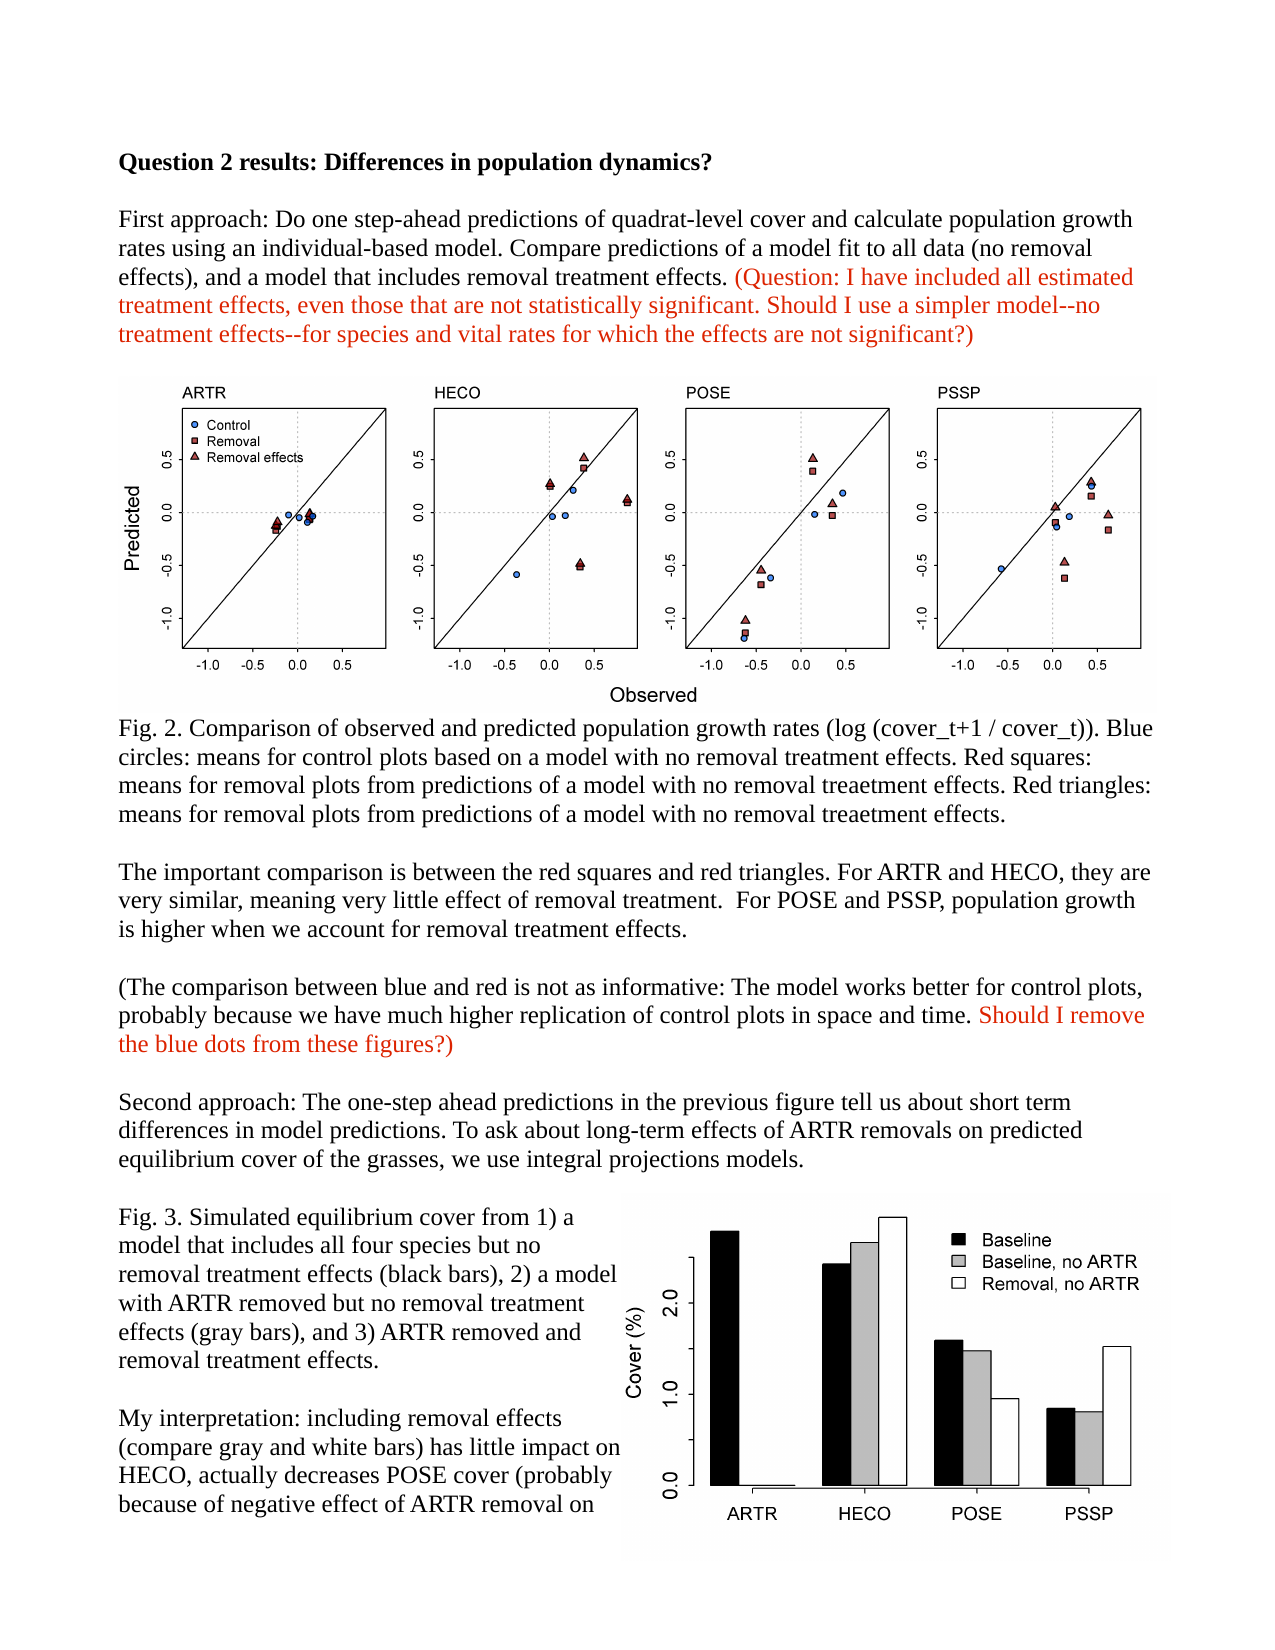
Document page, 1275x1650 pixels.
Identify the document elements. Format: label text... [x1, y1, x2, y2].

picture [621, 1193, 1172, 1561]
text Second approach: The one-step ahead predictions in the previous figure tell us about short term differences in model predictions. To ask about long-term effects of ARTR removals on predicted equilibrium cover of the grasses, we use integral projections models. [118, 1087, 1157, 1173]
picture [118, 376, 1157, 713]
text Question 2 results: Differences in population dynamics? [118, 147, 1157, 176]
text (The comparison between blue and red is not as informative: The model works better for control plots, probably because we have much higher replication of control plots in space and time. Should I remove the blue dots from these figures?) [118, 972, 1157, 1058]
text First approach: Do one step-ahead predictions of quadrat-level cover and calculate population growth rates using an individual-based model. Compare predictions of a model fit to all data (no removal effects), and a model that includes removal treatment effects. (Question: I have included all estimated treatment effects, even those that are not statistically significant. Should I use a simpler model--no treatment effects--for species and vital rates for which the effects are not significant?) [118, 204, 1157, 348]
text Fig. 3. Simulated equilibrium cover from 1) a model that includes all four species but no removal treatment effects (black bars), 2) a model with ARTR removed but no removal treatment effects (gray bars), and 3) ARTR removed and removal treatment effects. [118, 1202, 621, 1374]
text Fig. 2. Comparison of observed and predicted population growth rates (log (cover_t+1 / cover_t)). Blue circles: means for control plots based on a model with no removal treatment effects. Red squares: means for removal plots from predictions of a model with no removal treaetment effects. Red triangles: means for removal plots from predictions of a model with no removal treaetment effects. [118, 713, 1157, 828]
text The important comparison is between the red squares and red triangles. For ARTR and HECO, they are very similar, meaning very little effect of removal treatment. For POSE and PSSP, population growth is higher when we account for removal treatment effects. [118, 857, 1157, 943]
text My interpretation: including removal effects (compare gray and white bars) has little impact on HECO, actually decreases POSE cover (probably because of negative effect of ARTR removal on [118, 1403, 621, 1518]
